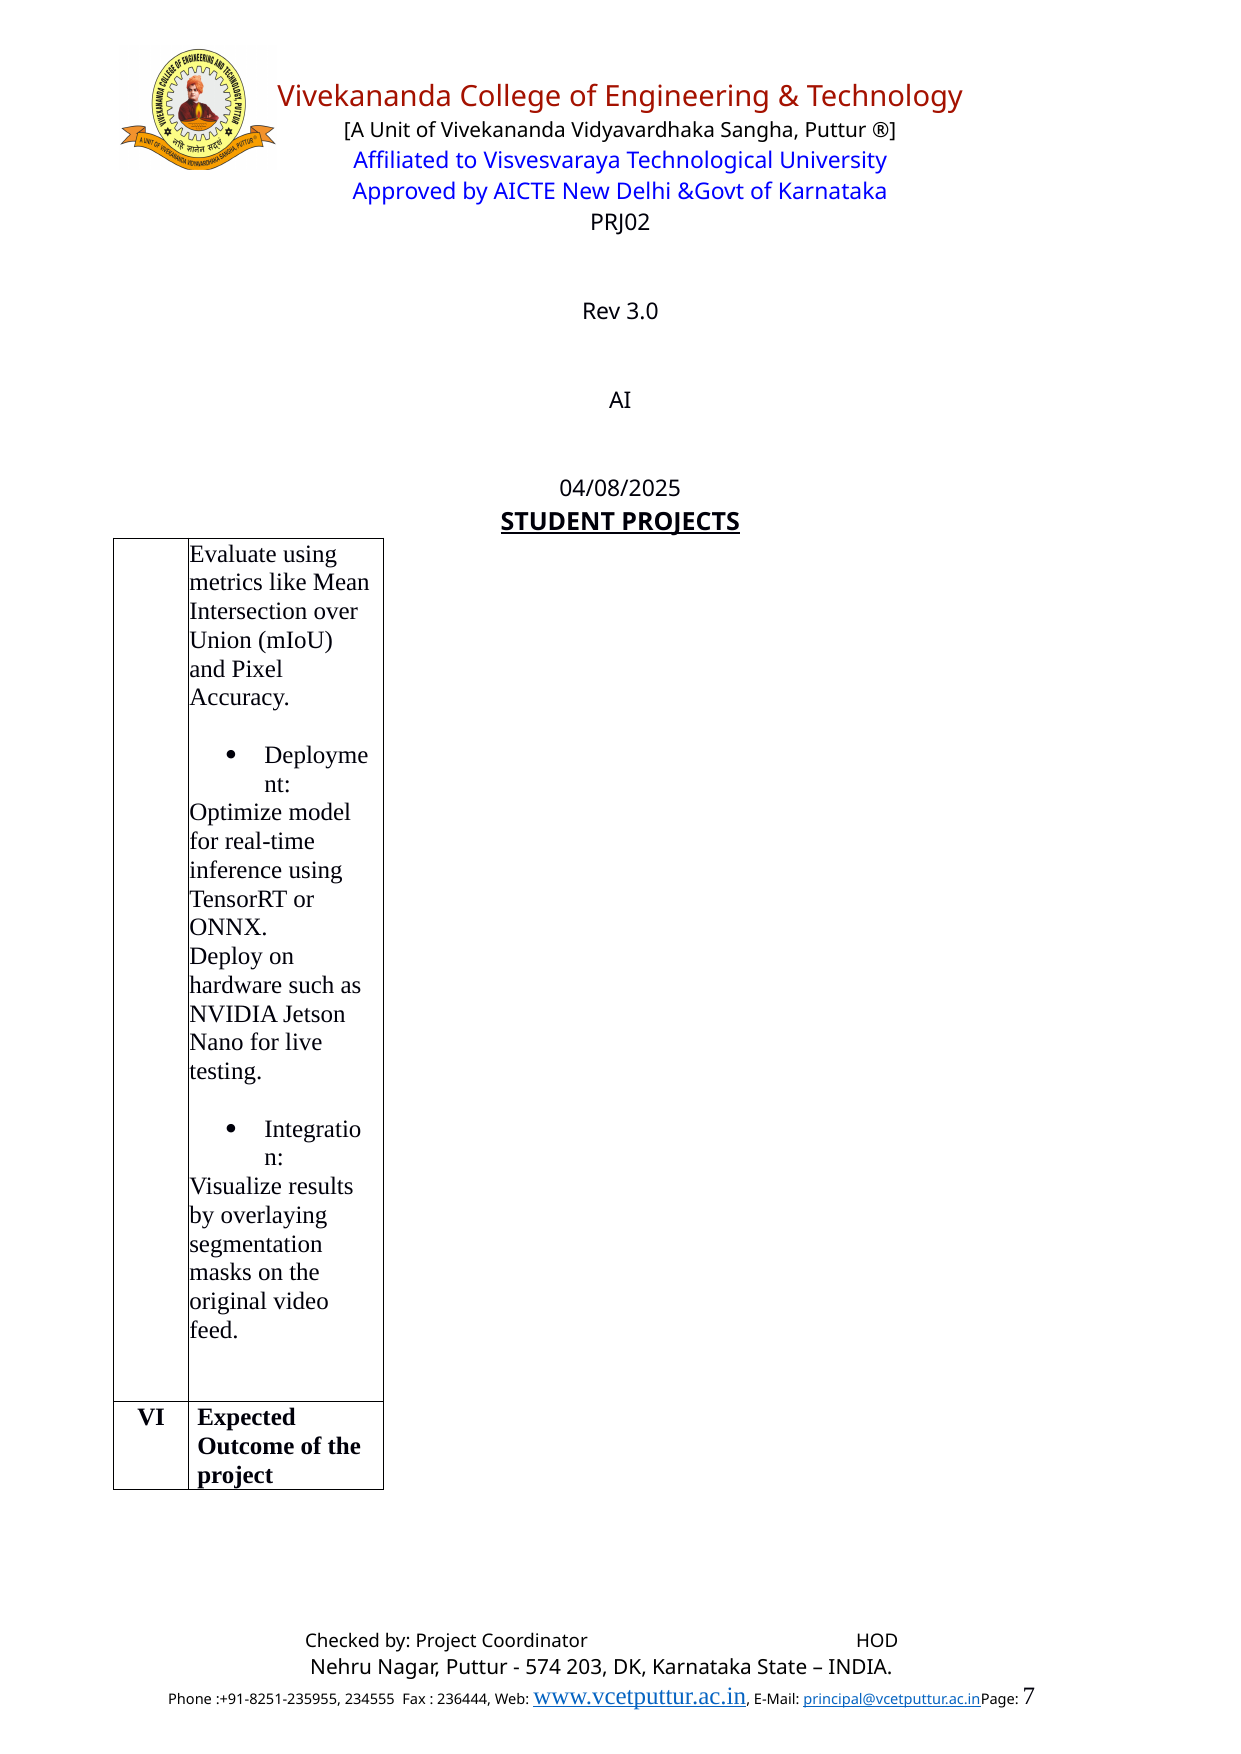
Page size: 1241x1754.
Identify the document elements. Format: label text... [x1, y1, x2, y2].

picture [118, 45, 278, 170]
table_cell [114, 539, 188, 1401]
table_cell Expected Outcome of the project [189, 1402, 383, 1488]
table_cell VI [114, 1402, 188, 1488]
table_cell Dataset Collection & Preprocessing: Use publicly available datasets like Cityscapes, BDD100K, or CamVid. Resize and normalize images; apply data augmentation (rotation, brightness change, noise). Model Selection & Training: Implement deep learning models such as DeepLabv3+, Fast-SCNN, or ENet. Use transfer learning for faster convergence and better accuracy. Evaluation: Evaluate using metrics like Mean Intersection over Union (mIoU) and Pixel Accuracy. Deployment: Optimize model for real-time inference using TensorRT or ONNX. Deploy on hardware such as NVIDIA Jetson Nano for live testing. Integration: Visualize results by overlaying segmentation masks on the original video feed. [189, 539, 383, 1401]
